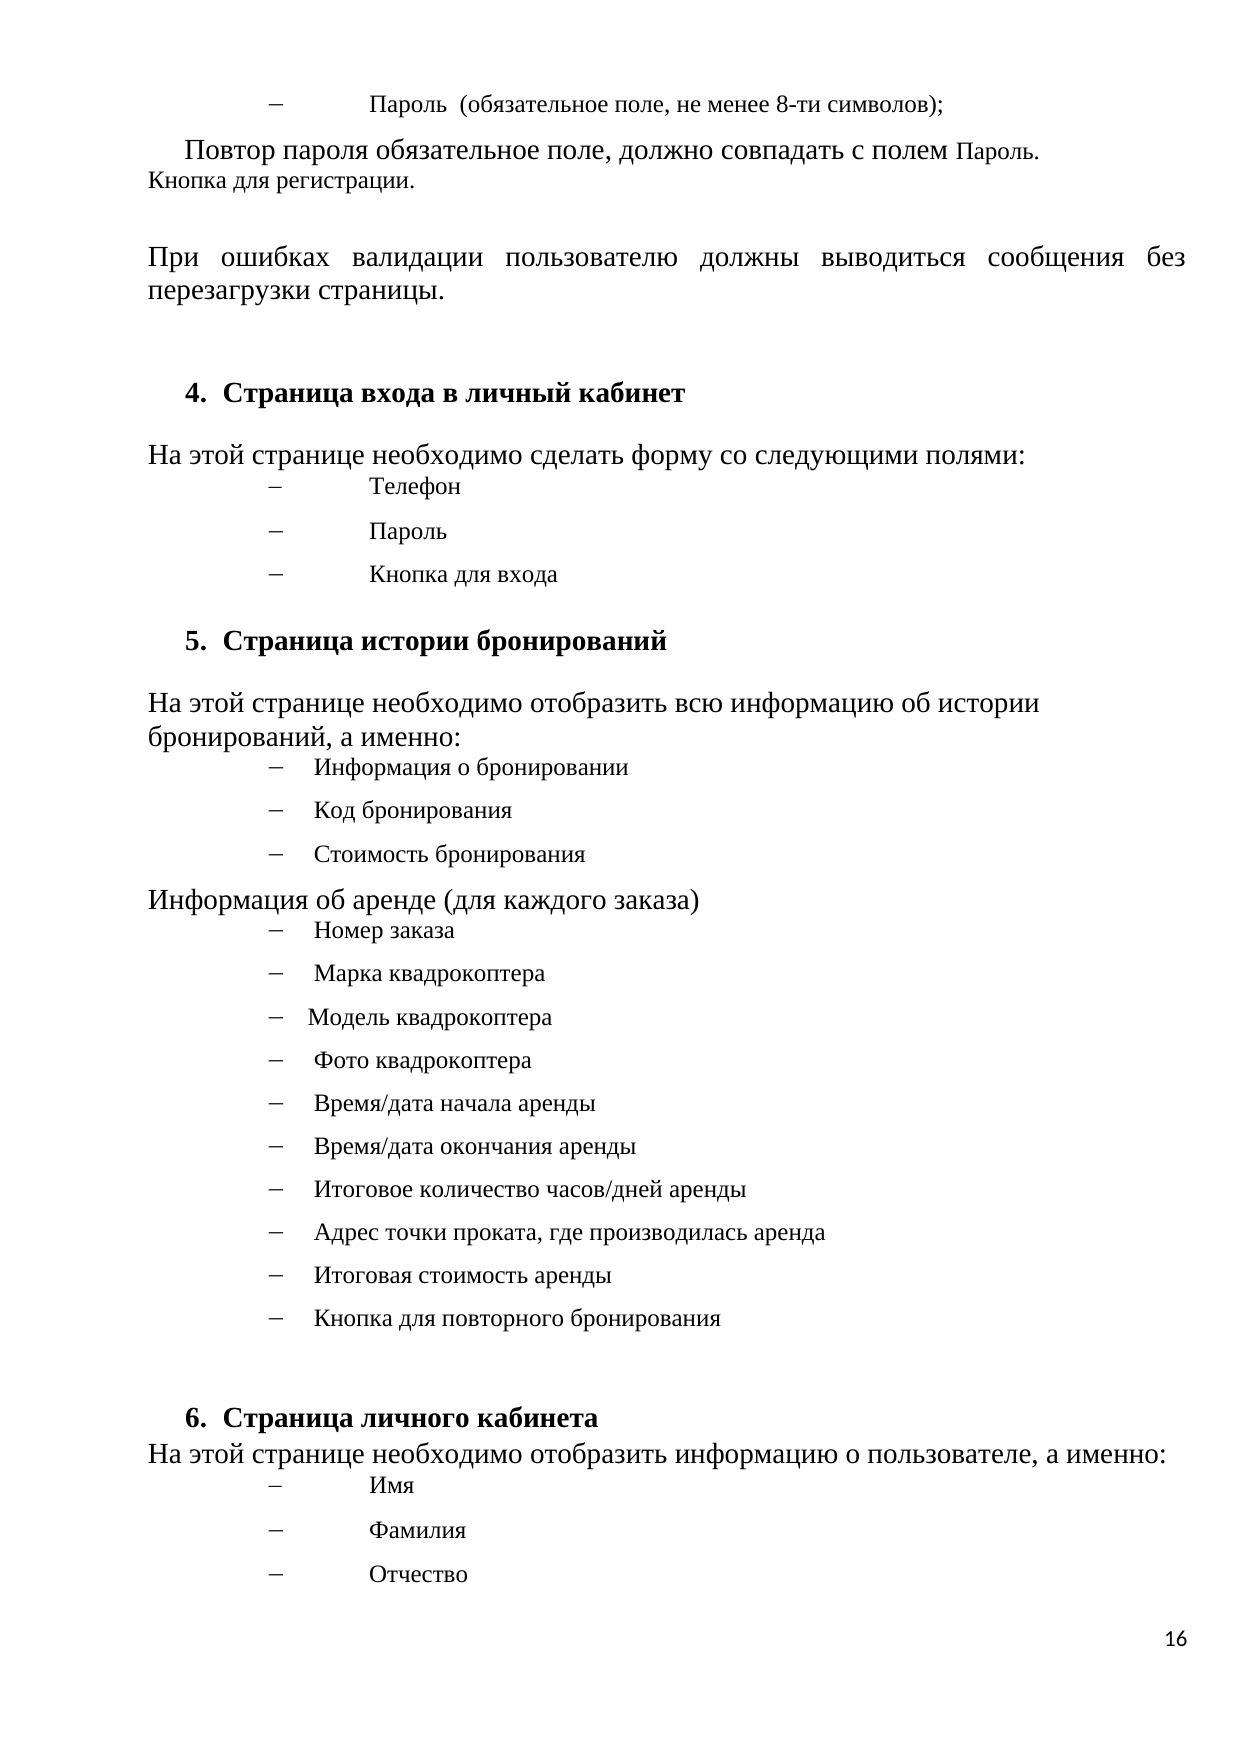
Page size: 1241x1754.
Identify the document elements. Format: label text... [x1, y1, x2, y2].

list Номер заказа [266, 915, 1187, 944]
list Итоговая стоимость аренды [266, 1260, 1187, 1289]
text На этой странице необходимо сделать форму со следующими полями: [148, 437, 1187, 471]
list Кнопка для повторного бронирования [266, 1303, 1187, 1332]
list Информация о бронировании [266, 752, 1187, 781]
list Фамилия [266, 1516, 1187, 1544]
list Модель квадрокоптера [266, 1002, 1187, 1030]
list Марка квадрокоптера [266, 958, 1187, 987]
list Время/дата начала аренды [266, 1088, 1187, 1117]
text При ошибках валидации пользователю должны выводиться сообщения без перезагрузки страницы. [148, 239, 1187, 306]
list Кнопка для входа [266, 559, 1187, 588]
text Кнопка для регистрации. [148, 165, 1187, 194]
list Код бронирования [266, 796, 1187, 824]
text На этой странице необходимо отобразить информацию о пользователе, а именно: [148, 1437, 1187, 1470]
list Телефон [266, 471, 1187, 500]
list Итоговое количество часов/дней аренды [266, 1174, 1187, 1203]
list Имя [266, 1470, 1187, 1499]
list Стоимость бронирования [266, 839, 1187, 867]
list Отчество [266, 1559, 1187, 1587]
text бронирований, а именно: [148, 719, 1187, 752]
list Пароль [266, 516, 1187, 545]
subtitle Страница входа в личный кабинет [185, 376, 1187, 409]
list Фото квадрокоптера [266, 1045, 1187, 1073]
list Адрес точки проката, где производилась аренда [266, 1217, 1187, 1246]
text Повтор пароля обязательное поле, должно совпадать с полем Пароль. [148, 132, 1187, 165]
list Время/дата окончания аренды [266, 1131, 1187, 1160]
text На этой странице необходимо отобразить всю информацию об истории [148, 685, 1187, 719]
subtitle Страница истории бронирований [185, 623, 1187, 657]
list Пароль (обязательное поле, не менее 8-ти символов); [266, 89, 1187, 117]
text Информация об аренде (для каждого заказа) [148, 882, 1187, 915]
subtitle Страница личного кабинета [185, 1400, 1187, 1433]
